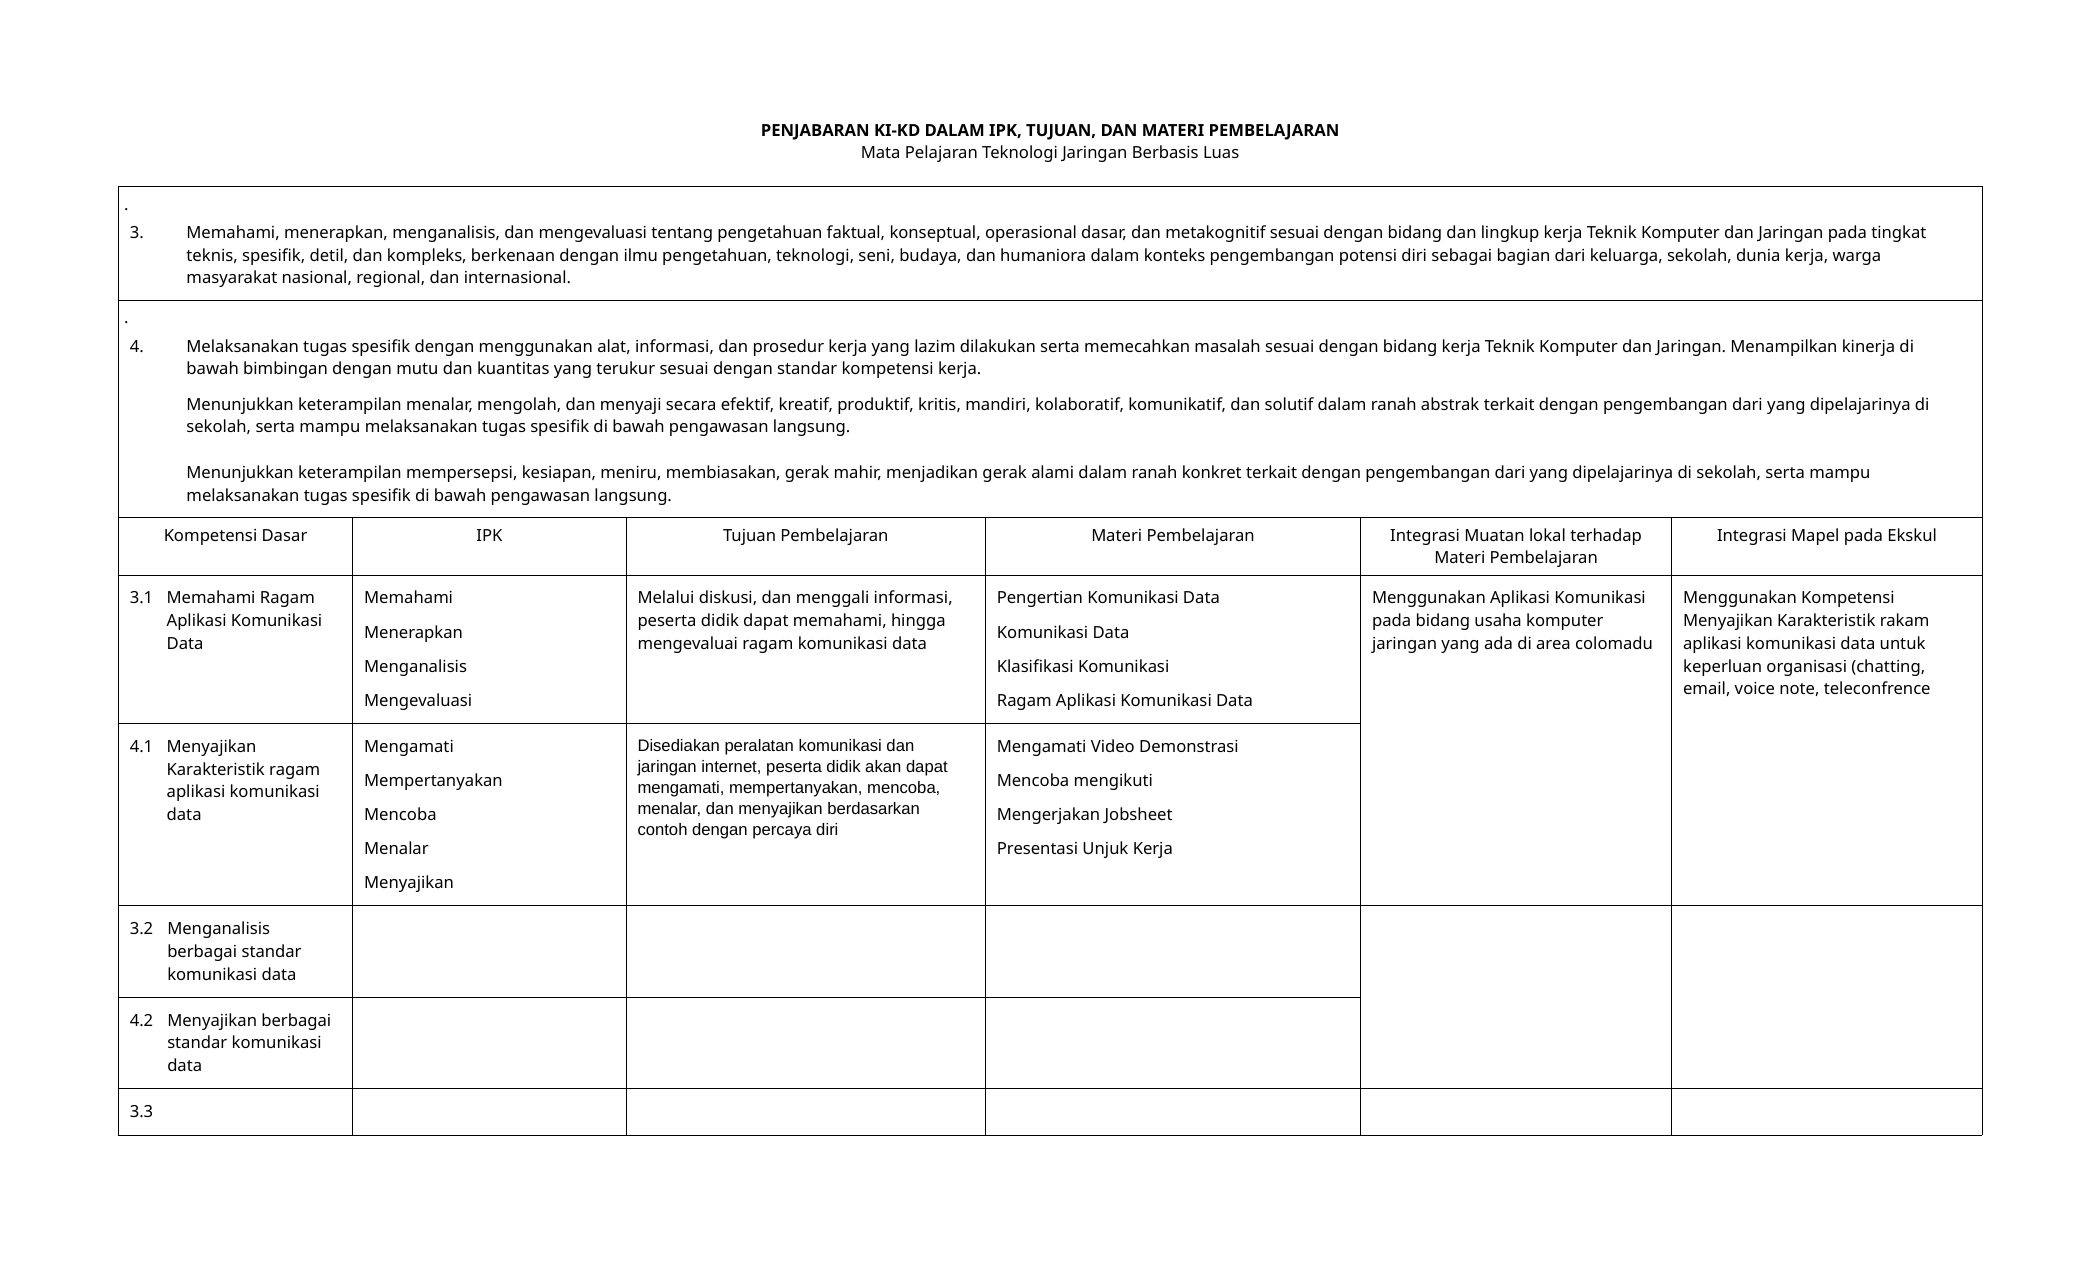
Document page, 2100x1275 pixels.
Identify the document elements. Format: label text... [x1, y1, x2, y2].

table_header 3.1 [124, 580, 161, 660]
table_header [161, 1094, 347, 1128]
table_cell [627, 906, 985, 997]
table_header Memahami [358, 580, 620, 614]
table_cell Materi Pembelajaran [986, 518, 1360, 574]
table_cell [353, 724, 626, 905]
table_cell [1672, 1089, 1982, 1135]
table_header 4.1 [124, 729, 161, 831]
table_cell Kompetensi Dasar [119, 518, 352, 574]
table_cell [627, 998, 985, 1088]
table_cell [986, 998, 1360, 1088]
table_cell . [119, 301, 1982, 517]
table_cell Menerapkan [358, 615, 620, 649]
table_cell [986, 906, 1360, 997]
table_header Menggunakan Aplikasi Komunikasi pada bidang usaha komputer jaringan yang ada di area colomadu [1366, 580, 1666, 660]
table_cell [353, 576, 626, 723]
table_header [991, 1094, 1355, 1128]
table_header [358, 1094, 620, 1128]
table_cell [627, 724, 985, 905]
table_cell Menalar [358, 831, 620, 865]
table_header Memahami, menerapkan, menganalisis, dan mengevaluasi tentang pengetahuan faktual, konseptual, operasional dasar, dan metakognitif sesuai dengan bidang dan lingkup kerja Teknik Komputer dan Jaringan pada tingkat teknis, spesifik, detil, dan kompleks, berkenaan dengan ilmu pengetahuan, teknologi, seni, budaya, dan humaniora dalam konteks pengembangan potensi diri sebagai bagian dari keluarga, sekolah, dunia kerja, warga masyarakat nasional, regional, dan internasional. [181, 215, 1976, 294]
table_cell [986, 724, 1360, 905]
table_cell [627, 1089, 985, 1135]
table_cell Menganalisis [358, 649, 620, 683]
table_header [991, 1003, 1355, 1037]
table_header [1366, 911, 1666, 945]
table_cell Integrasi Muatan lokal terhadap Materi Pembelajaran [1361, 518, 1671, 574]
table_header [632, 1003, 979, 1037]
table_header [358, 1003, 620, 1037]
table_cell Presentasi Unjuk Kerja [991, 831, 1355, 865]
table_header Melalui diskusi, dan menggali informasi, peserta didik dapat memahami, hingga mengevaluai ragam komunikasi data [632, 580, 979, 660]
table_cell Menyajikan [358, 865, 620, 899]
table_header [1677, 1094, 1976, 1128]
table_cell [119, 998, 352, 1088]
table_header Menyajikan berbagai standar komunikasi data [161, 1003, 347, 1082]
table_header Mengamati [358, 729, 620, 763]
table_header 4. [124, 329, 181, 512]
table_cell [353, 998, 626, 1088]
table_cell [119, 906, 352, 997]
table_cell IPK [353, 518, 626, 574]
text Mata Pelajaran Teknologi Jaringan Berbasis Luas [118, 141, 1982, 163]
table_header 3.3 [124, 1094, 161, 1128]
table_header 4.2 [124, 1003, 161, 1082]
table_cell [353, 1089, 626, 1135]
table_header [358, 911, 620, 945]
table_cell [353, 906, 626, 997]
table_cell [986, 1089, 1360, 1135]
table_cell [627, 576, 985, 723]
table_header [632, 911, 979, 945]
table_header . [119, 187, 1982, 300]
table_cell [1361, 576, 1671, 905]
table_cell Mengerjakan Jobsheet [991, 797, 1355, 831]
table_cell Ragam Aplikasi Komunikasi Data [991, 683, 1355, 717]
table_header Pengertian Komunikasi Data [991, 580, 1355, 614]
table_cell [1672, 906, 1982, 1088]
table_header [1677, 911, 1976, 945]
table_cell [119, 724, 352, 905]
table_cell [1672, 576, 1982, 905]
table_header [632, 1094, 979, 1128]
table_cell [1361, 906, 1671, 1088]
table_cell Mengevaluasi [358, 683, 620, 717]
table_header Mengamati Video Demonstrasi [991, 729, 1355, 763]
table_header Memahami Ragam Aplikasi Komunikasi Data [161, 580, 347, 660]
table_header [1366, 1094, 1666, 1128]
table_header Menggunakan Kompetensi Menyajikan Karakteristik rakam aplikasi komunikasi data untuk keperluan organisasi (chatting, email, voice note, teleconfrence [1677, 580, 1976, 705]
table_header Disediakan peralatan komunikasi dan jaringan internet, peserta didik akan dapat mengamati, mempertanyakan, mencoba, menalar, dan menyajikan berdasarkan contoh dengan percaya diri [632, 729, 979, 844]
table_cell Tujuan Pembelajaran [627, 518, 985, 574]
table_cell Mencoba [358, 797, 620, 831]
table_cell Mempertanyakan [358, 763, 620, 797]
text PENJABARAN KI-KD DALAM IPK, TUJUAN, DAN MATERI PEMBELAJARAN [118, 118, 1982, 141]
table_cell Komunikasi Data [991, 615, 1355, 649]
table_header Menganalisis berbagai standar komunikasi data [161, 911, 347, 991]
table_cell Integrasi Mapel pada Ekskul [1672, 518, 1982, 574]
table_header [991, 911, 1355, 945]
table_header Melaksanakan tugas spesifik dengan menggunakan alat, informasi, dan prosedur kerja yang lazim dilakukan serta memecahkan masalah sesuai dengan bidang kerja Teknik Komputer dan Jaringan. Menampilkan kinerja di bawah bimbingan dengan mutu dan kuantitas yang terukur sesuai dengan standar kompetensi kerja. Menunjukkan keterampilan menalar, mengolah, dan menyaji secara efektif, kreatif, produktif, kritis, mandiri, kolaboratif, komunikatif, dan solutif dalam ranah abstrak terkait dengan pengembangan dari yang dipelajarinya di sekolah, serta mampu melaksanakan tugas spesifik di bawah pengawasan langsung. Menunjukkan keterampilan mempersepsi, kesiapan, meniru, membiasakan, gerak mahir, menjadikan gerak alami dalam ranah konkret terkait dengan pengembangan dari yang dipelajarinya di sekolah, serta mampu melaksanakan tugas spesifik di bawah pengawasan langsung. [181, 329, 1976, 512]
table_cell [119, 1089, 352, 1135]
table_header Menyajikan Karakteristik ragam aplikasi komunikasi data [161, 729, 347, 831]
table_cell [986, 576, 1360, 723]
table_cell Mencoba mengikuti [991, 763, 1355, 797]
table_cell Klasifikasi Komunikasi [991, 649, 1355, 683]
table_cell [119, 576, 352, 723]
table_cell [1361, 1089, 1671, 1135]
table_header 3. [124, 215, 181, 294]
table_header 3.2 [124, 911, 161, 991]
